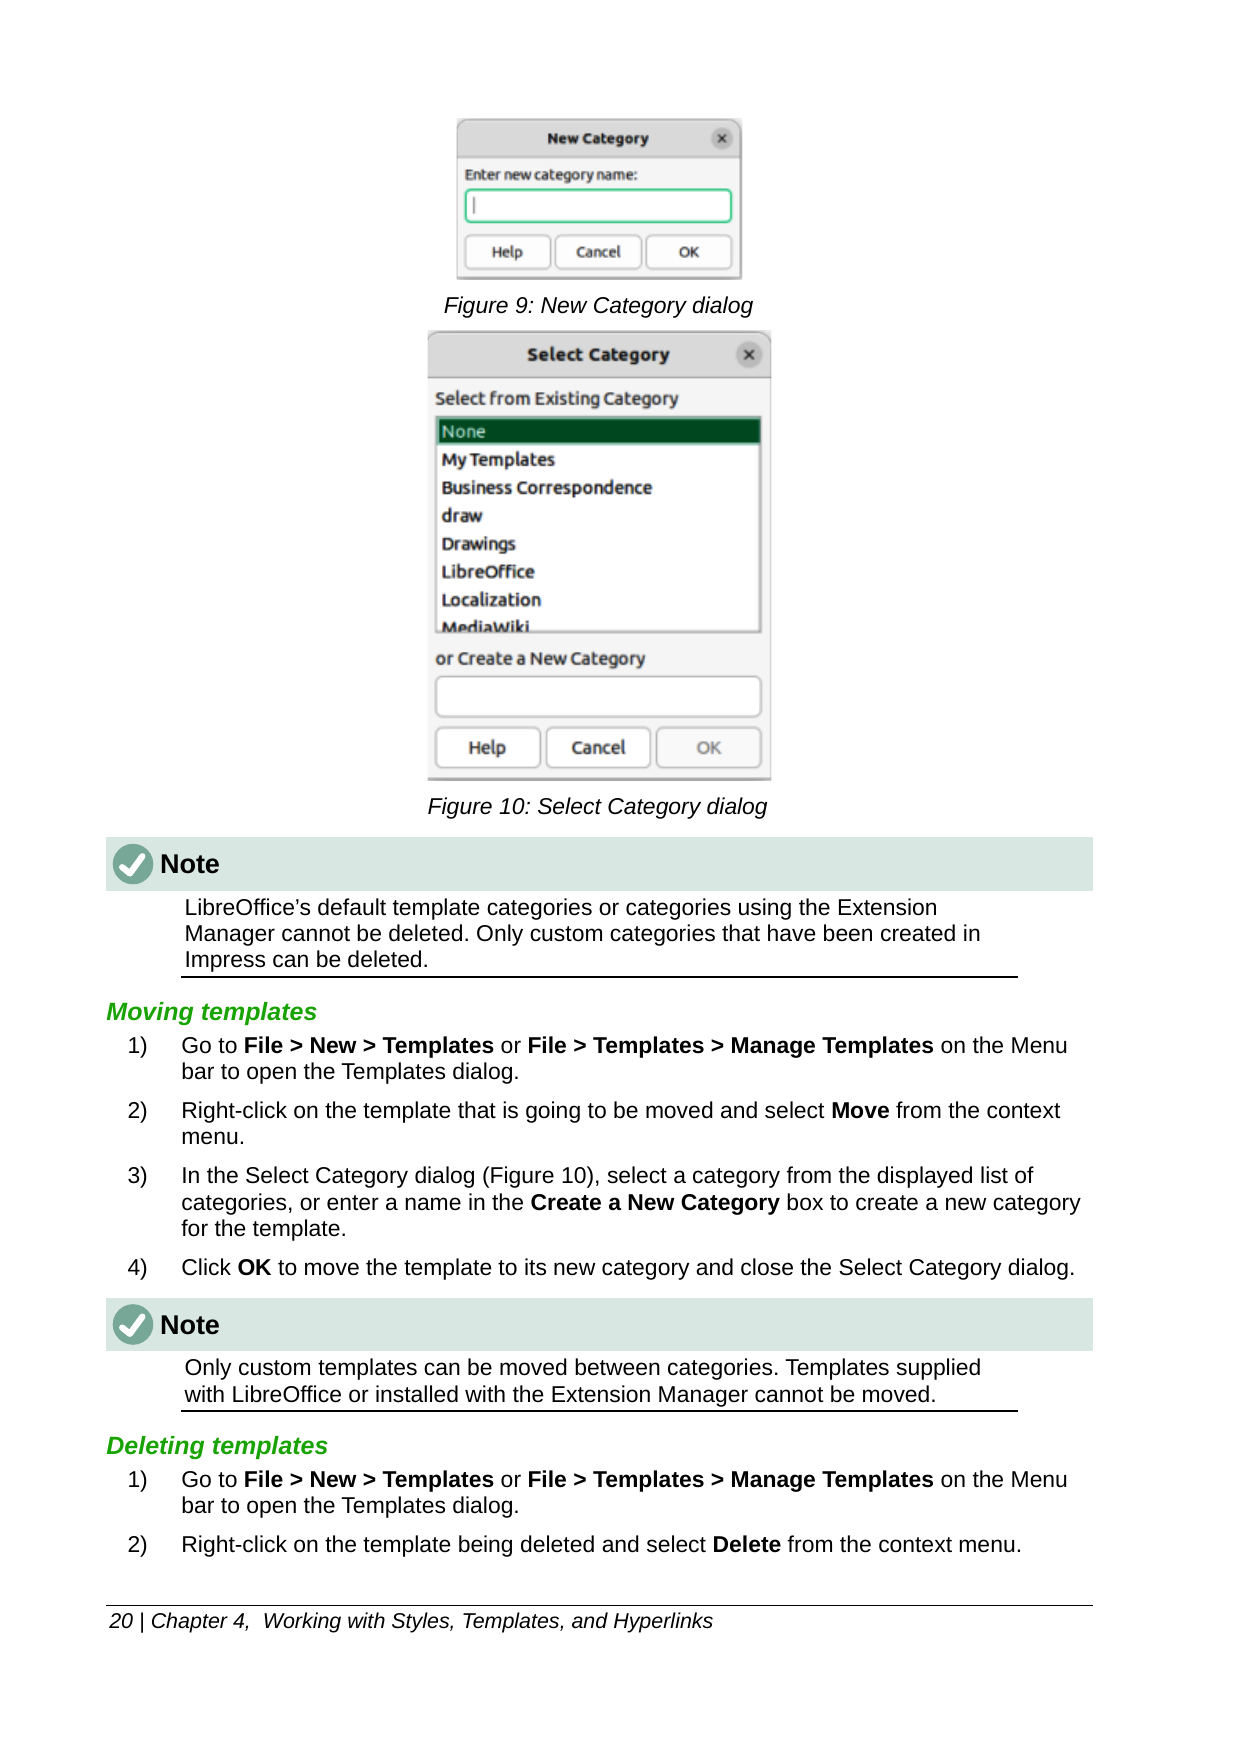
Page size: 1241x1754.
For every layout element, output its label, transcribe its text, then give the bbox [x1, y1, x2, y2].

subtitle Note [106, 1298, 1093, 1351]
picture [427, 330, 772, 781]
subtitle Moving templates [106, 997, 1093, 1025]
text Figure 9: New Category dialog [443, 292, 755, 318]
list In the Select Category dialog (Figure 10), select a category from the displayed list of categories, or enter a name in the Create a New Category box to create a new category for the template. [148, 1162, 1093, 1241]
picture [456, 118, 743, 280]
subtitle Note [106, 837, 1093, 891]
list Click OK to move the template to its new category and close the Select Category dialog. [148, 1254, 1093, 1280]
list Go to File > New > Templates or File > Templates > Manage Templates on the Menu bar to open the Templates dialog. [148, 1466, 1093, 1518]
text LibreOffice’s default template categories or categories using the Extension Manager cannot be deleted. Only custom categories that have been created in Impress can be deleted. [181, 891, 1018, 976]
text Figure 10: Select Category dialog [427, 793, 771, 819]
list Go to File > New > Templates or File > Templates > Manage Templates on the Menu bar to open the Templates dialog. [148, 1032, 1093, 1084]
list Right-click on the template being deleted and select Delete from the context menu. [148, 1531, 1093, 1557]
list Right-click on the template that is going to be moved and select Move from the context menu. [148, 1097, 1093, 1149]
text Only custom templates can be moved between categories. Templates supplied with LibreOffice or installed with the Extension Manager cannot be moved. [181, 1351, 1018, 1410]
subtitle Deleting templates [106, 1431, 1093, 1459]
